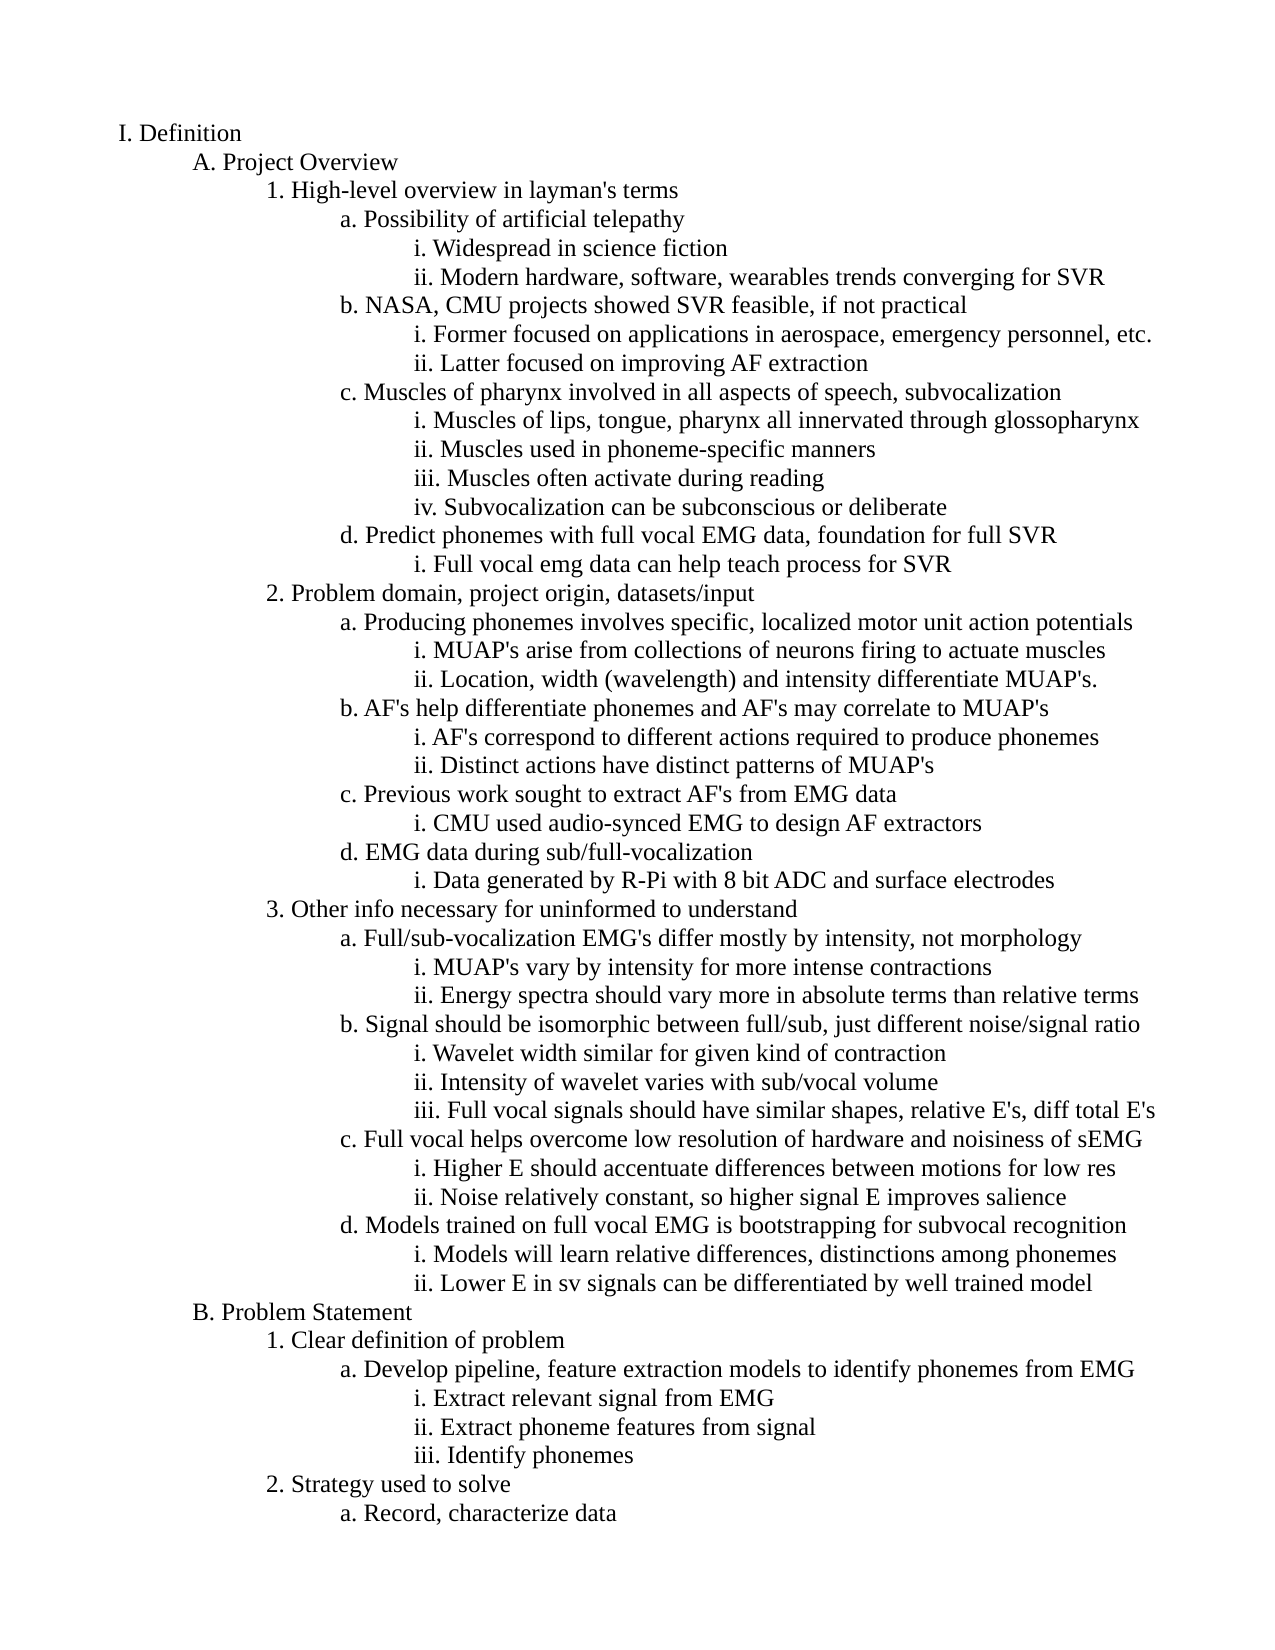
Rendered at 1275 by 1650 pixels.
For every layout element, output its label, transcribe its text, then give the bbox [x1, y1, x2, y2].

text i. Former focused on applications in aerospace, emergency personnel, etc. [118, 319, 1157, 348]
text A. Project Overview [118, 147, 1157, 176]
text i. Widespread in science fiction [118, 233, 1157, 262]
text iii. Full vocal signals should have similar shapes, relative E's, diff total E's [118, 1096, 1157, 1124]
text 1. Clear definition of problem [118, 1326, 1157, 1354]
text ii. Location, width (wavelength) and intensity differentiate MUAP's. [118, 664, 1157, 693]
text d. Predict phonemes with full vocal EMG data, foundation for full SVR [118, 521, 1157, 549]
text I. Definition [118, 118, 1157, 147]
text a. Record, characterize data [118, 1498, 1157, 1527]
text 2. Strategy used to solve [118, 1469, 1157, 1498]
text i. Wavelet width similar for given kind of contraction [118, 1038, 1157, 1067]
text ii. Lower E in sv signals can be differentiated by well trained model [118, 1268, 1157, 1297]
text d. EMG data during sub/full-vocalization [118, 837, 1157, 866]
text B. Problem Statement [118, 1297, 1157, 1326]
text 3. Other info necessary for uninformed to understand [118, 894, 1157, 923]
text a. Full/sub-vocalization EMG's differ mostly by intensity, not morphology [118, 923, 1157, 952]
text 2. Problem domain, project origin, datasets/input [118, 578, 1157, 607]
text ii. Modern hardware, software, wearables trends converging for SVR [118, 262, 1157, 291]
text i. Muscles of lips, tongue, pharynx all innervated through glossopharynx [118, 406, 1157, 434]
text ii. Noise relatively constant, so higher signal E improves salience [118, 1182, 1157, 1211]
text a. Develop pipeline, feature extraction models to identify phonemes from EMG [118, 1354, 1157, 1383]
text ii. Extract phoneme features from signal [118, 1412, 1157, 1441]
text b. NASA, CMU projects showed SVR feasible, if not practical [118, 291, 1157, 319]
text i. Higher E should accentuate differences between motions for low res [118, 1153, 1157, 1182]
text a. Possibility of artificial telepathy [118, 204, 1157, 233]
text 1. High-level overview in layman's terms [118, 176, 1157, 204]
text iii. Muscles often activate during reading [118, 463, 1157, 492]
text i. Data generated by R-Pi with 8 bit ADC and surface electrodes [118, 866, 1157, 894]
text c. Full vocal helps overcome low resolution of hardware and noisiness of sEMG [118, 1124, 1157, 1153]
text c. Previous work sought to extract AF's from EMG data [118, 779, 1157, 808]
text i. Full vocal emg data can help teach process for SVR [118, 549, 1157, 578]
text iii. Identify phonemes [118, 1441, 1157, 1469]
text b. AF's help differentiate phonemes and AF's may correlate to MUAP's [118, 693, 1157, 722]
text ii. Energy spectra should vary more in absolute terms than relative terms [118, 981, 1157, 1009]
text ii. Intensity of wavelet varies with sub/vocal volume [118, 1067, 1157, 1096]
text i. MUAP's vary by intensity for more intense contractions [118, 952, 1157, 981]
text i. CMU used audio-synced EMG to design AF extractors [118, 808, 1157, 837]
text ii. Latter focused on improving AF extraction [118, 348, 1157, 377]
text b. Signal should be isomorphic between full/sub, just different noise/signal ratio [118, 1009, 1157, 1038]
text i. AF's correspond to different actions required to produce phonemes [118, 722, 1157, 751]
text c. Muscles of pharynx involved in all aspects of speech, subvocalization [118, 377, 1157, 406]
text i. MUAP's arise from collections of neurons firing to actuate muscles [118, 636, 1157, 664]
text d. Models trained on full vocal EMG is bootstrapping for subvocal recognition [118, 1211, 1157, 1239]
text iv. Subvocalization can be subconscious or deliberate [118, 492, 1157, 521]
text ii. Distinct actions have distinct patterns of MUAP's [118, 751, 1157, 779]
text a. Producing phonemes involves specific, localized motor unit action potentials [118, 607, 1157, 636]
text i. Models will learn relative differences, distinctions among phonemes [118, 1239, 1157, 1268]
text ii. Muscles used in phoneme-specific manners [118, 434, 1157, 463]
text i. Extract relevant signal from EMG [118, 1383, 1157, 1412]
